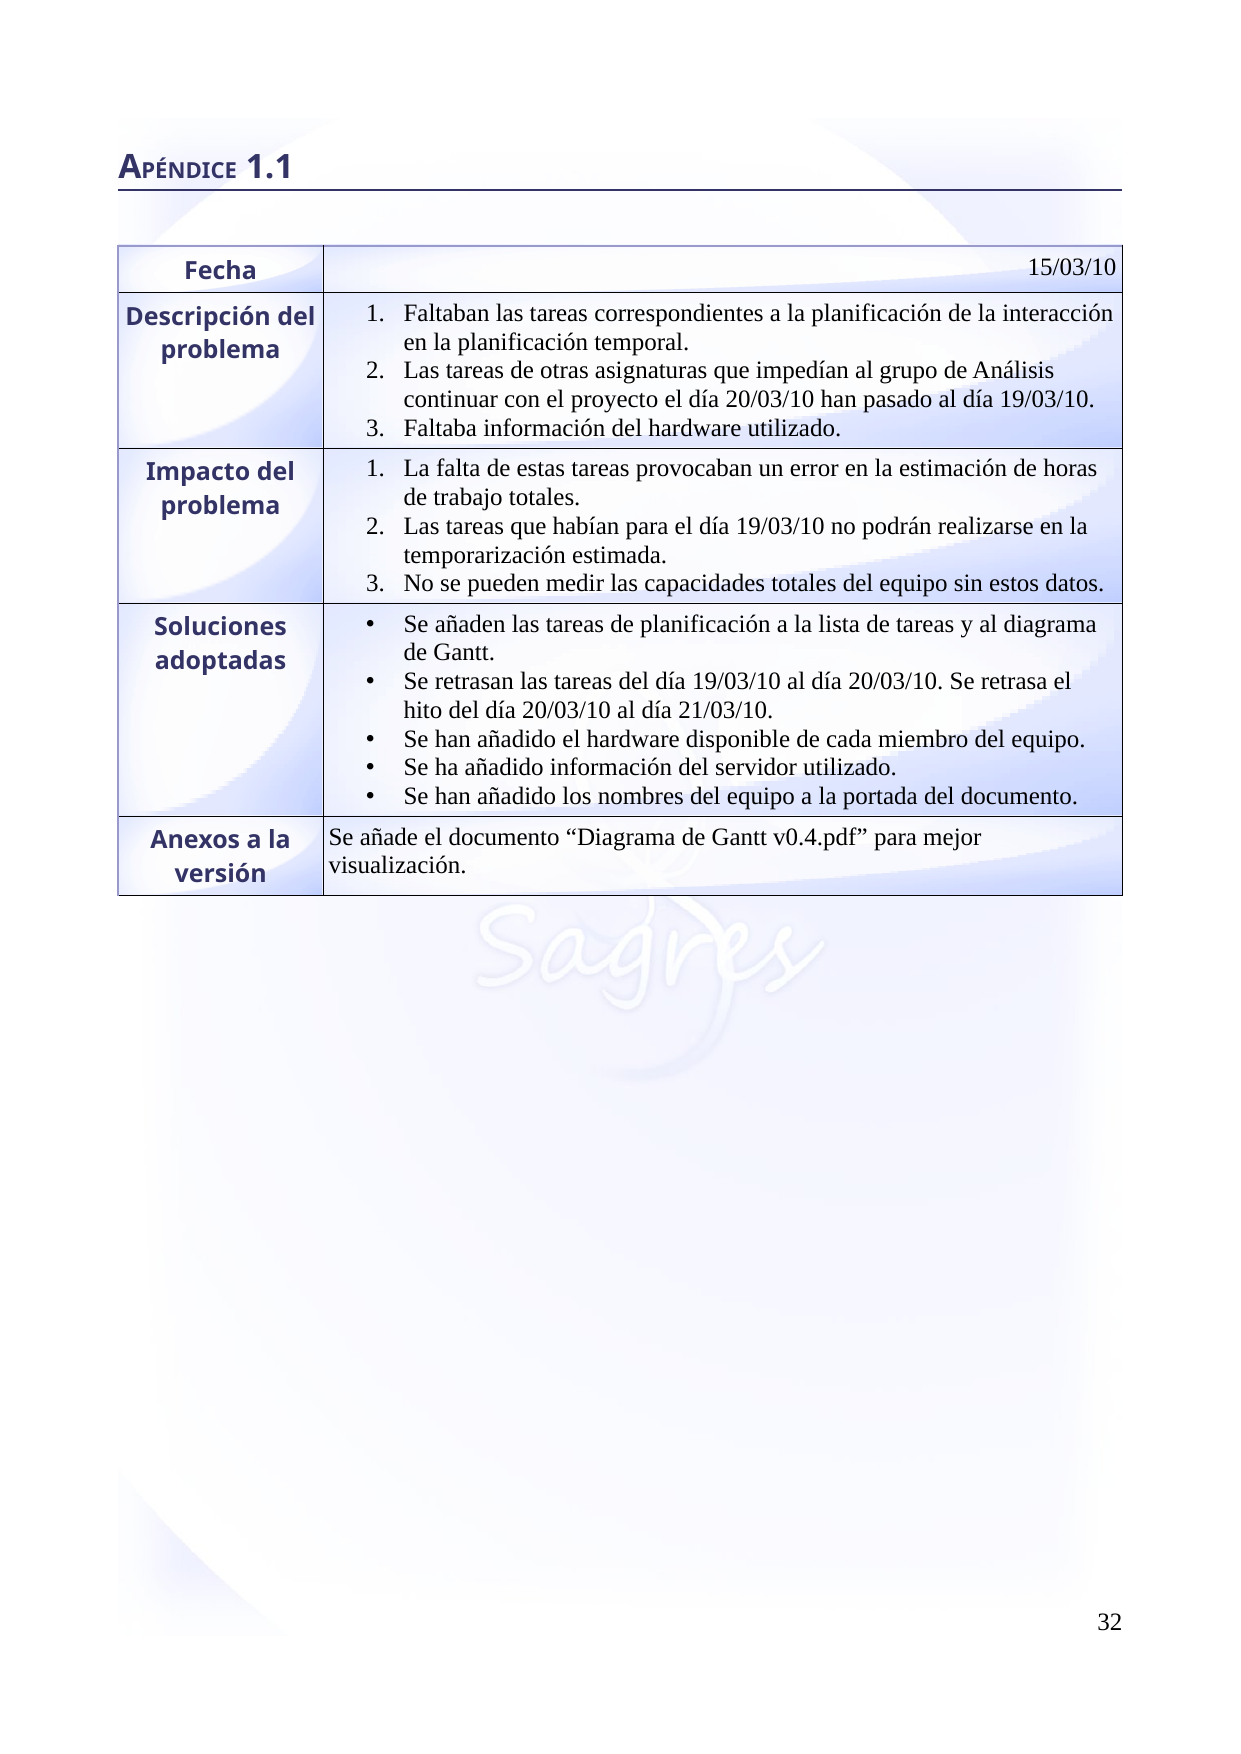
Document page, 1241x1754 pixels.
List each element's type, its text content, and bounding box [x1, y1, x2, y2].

table_cell Se añade el documento “Diagrama de Gantt v0.4.pdf” para mejor visualización. [324, 817, 1122, 895]
table_header Fecha [119, 247, 323, 292]
table_cell Faltaban las tareas correspondientes a la planificación de la interacción en la planificación temporal. Las tareas de otras asignaturas que impedían al grupo de Análisis continuar con el proyecto el día 20/03/10 han pasado al día 19/03/10. Faltaba información del hardware utilizado. [324, 293, 1122, 448]
table_cell Se añaden las tareas de planificación a la lista de tareas y al diagrama de Gantt. Se retrasan las tareas del día 19/03/10 al día 20/03/10. Se retrasa el hito del día 20/03/10 al día 21/03/10. Se han añadido el hardware disponible de cada miembro del equipo. Se ha añadido información del servidor utilizado. Se han añadido los nombres del equipo a la portada del documento. [324, 604, 1122, 816]
picture [118, 191, 1122, 245]
table_cell Descripción del problema [119, 293, 323, 448]
table_cell Soluciones adoptadas [119, 604, 323, 816]
table_header 15/03/10 [324, 247, 1122, 292]
table_cell Anexos a la versión [119, 817, 323, 895]
table_cell La falta de estas tareas provocaban un error en la estimación de horas de trabajo totales. Las tareas que habían para el día 19/03/10 no podrán realizarse en la temporarización estimada. No se pueden medir las capacidades totales del equipo sin estos datos. [324, 449, 1122, 603]
picture [118, 896, 1122, 1636]
picture [118, 118, 1122, 143]
table_cell Impacto del problema [119, 449, 323, 603]
subtitle Apéndice 1.1 [118, 143, 1122, 189]
